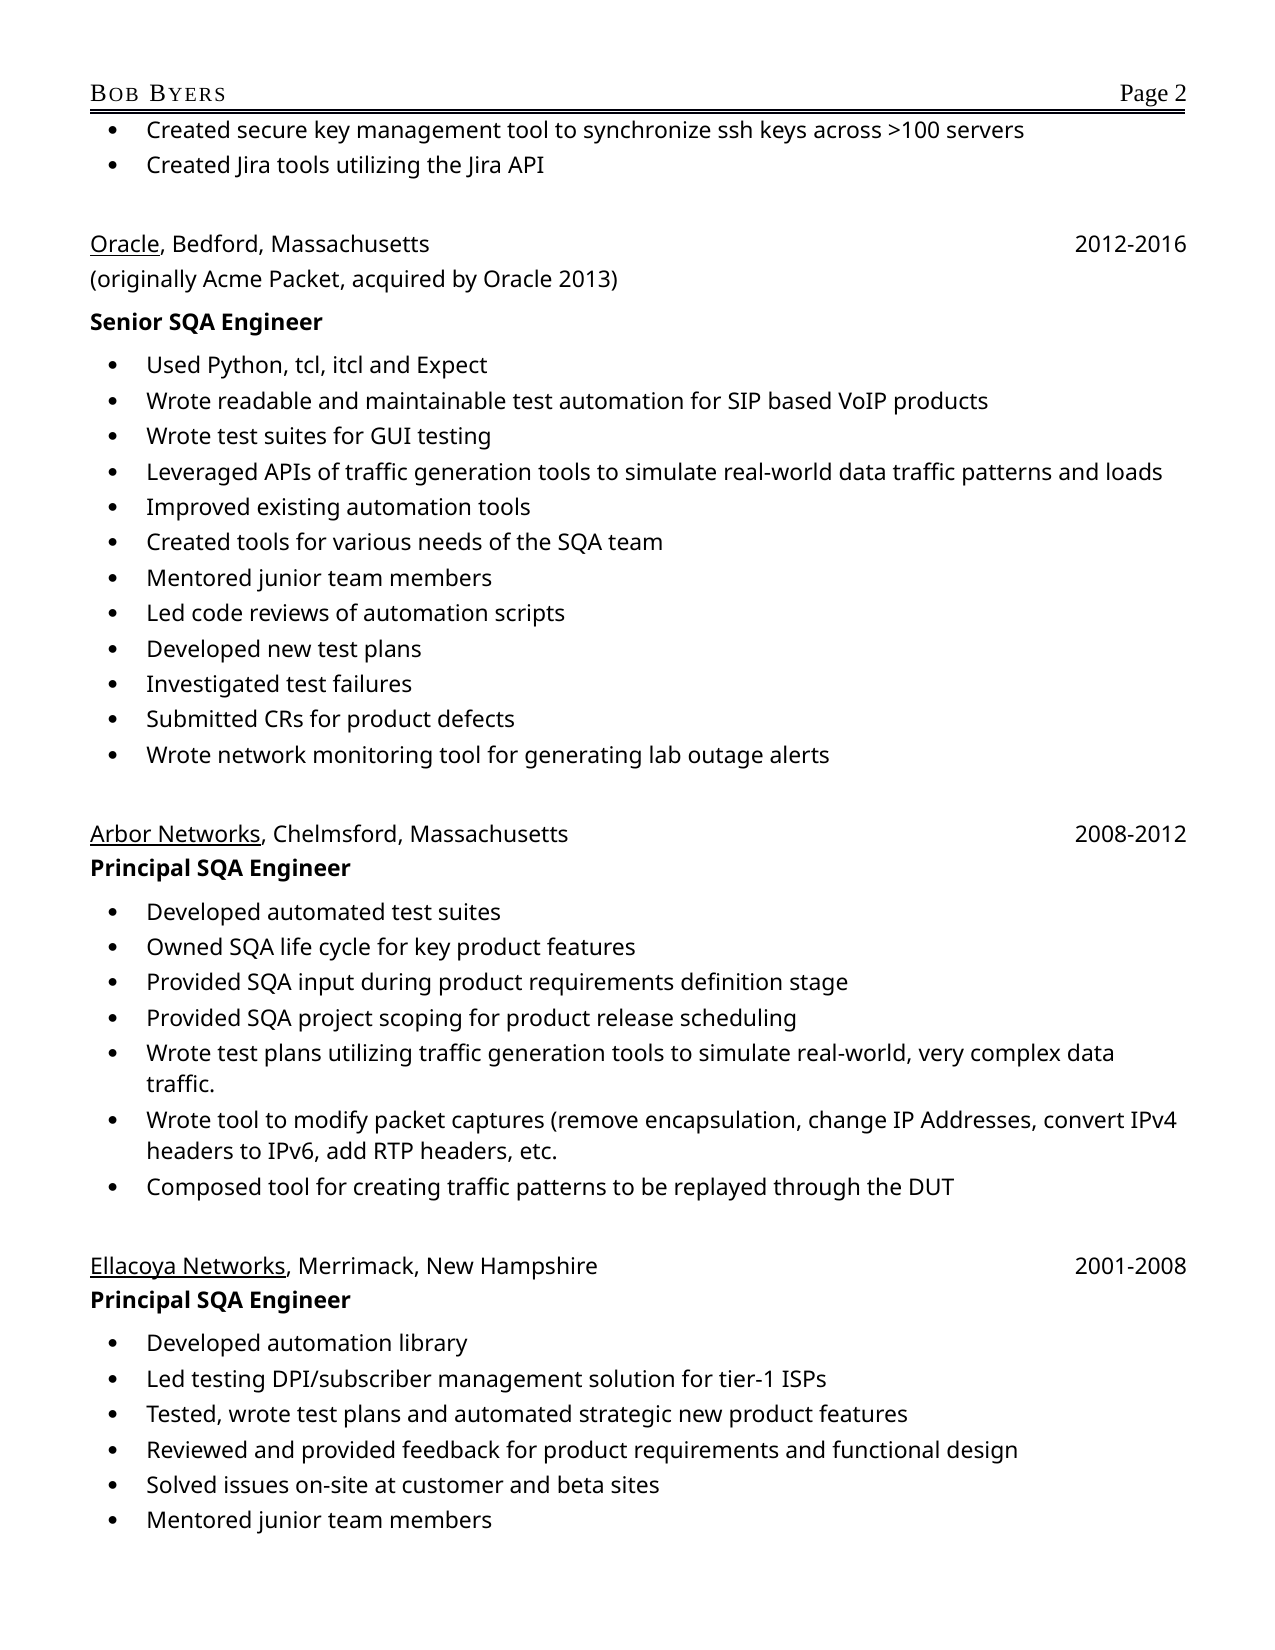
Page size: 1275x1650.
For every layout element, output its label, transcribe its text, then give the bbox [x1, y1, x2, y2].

list Developed new test plans [109, 632, 1185, 664]
list Leveraged APIs of traffic generation tools to simulate real-world data traffic patterns and loads [109, 455, 1185, 487]
list Created Jira tools utilizing the Jira API [109, 149, 1185, 180]
list Provided SQA project scoping for product release scheduling [109, 1002, 1185, 1033]
list Developed automation library [109, 1327, 1185, 1358]
text (originally Acme Packet, acquired by Oracle 2013) [90, 263, 1185, 294]
list Improved existing automation tools [109, 491, 1185, 522]
list Composed tool for creating traffic patterns to be replayed through the DUT [109, 1171, 1185, 1202]
list Wrote tool to modify packet captures (remove encapsulation, change IP Addresses, convert IPv4 headers to IPv6, add RTP headers, etc. [109, 1104, 1185, 1166]
list Created tools for various needs of the SQA team [109, 526, 1185, 557]
list Reviewed and provided feedback for product requirements and functional design [109, 1433, 1185, 1465]
list Solved issues on-site at customer and beta sites [109, 1469, 1185, 1500]
list Wrote test suites for GUI testing [109, 420, 1185, 451]
list Created secure key management tool to synchronize ssh keys across >100 servers [109, 114, 1185, 145]
list Wrote network monitoring tool for generating lab outage alerts [109, 739, 1185, 770]
list Mentored junior team members [109, 1504, 1185, 1536]
text Principal SQA Engineer [90, 852, 1185, 883]
list Owned SQA life cycle for key product features [109, 931, 1185, 962]
list Used Python, tcl, itcl and Expect [109, 349, 1185, 380]
list Provided SQA input during product requirements definition stage [109, 966, 1185, 998]
text Ellacoya Networks, Merrimack, New Hampshire 2001-2008 [90, 1250, 1185, 1281]
text Principal SQA Engineer [90, 1284, 1185, 1315]
list Mentored junior team members [109, 562, 1185, 593]
list Wrote readable and maintainable test automation for SIP based VoIP products [109, 384, 1185, 416]
list Submitted CRs for product defects [109, 703, 1185, 734]
list Developed automated test suites [109, 896, 1185, 927]
list Led testing DPI/subscriber management solution for tier-1 ISPs [109, 1363, 1185, 1394]
list Wrote test plans utilizing traffic generation tools to simulate real-world, very complex data traffic. [109, 1037, 1185, 1100]
text Senior SQA Engineer [90, 306, 1185, 337]
text Oracle, Bedford, Massachusetts 2012-2016 [90, 228, 1185, 260]
list Led code reviews of automation scripts [109, 597, 1185, 628]
text Arbor Networks, Chelmsford, Massachusetts 2008-2012 [90, 818, 1185, 849]
list Investigated test failures [109, 668, 1185, 699]
list Tested, wrote test plans and automated strategic new product features [109, 1398, 1185, 1429]
